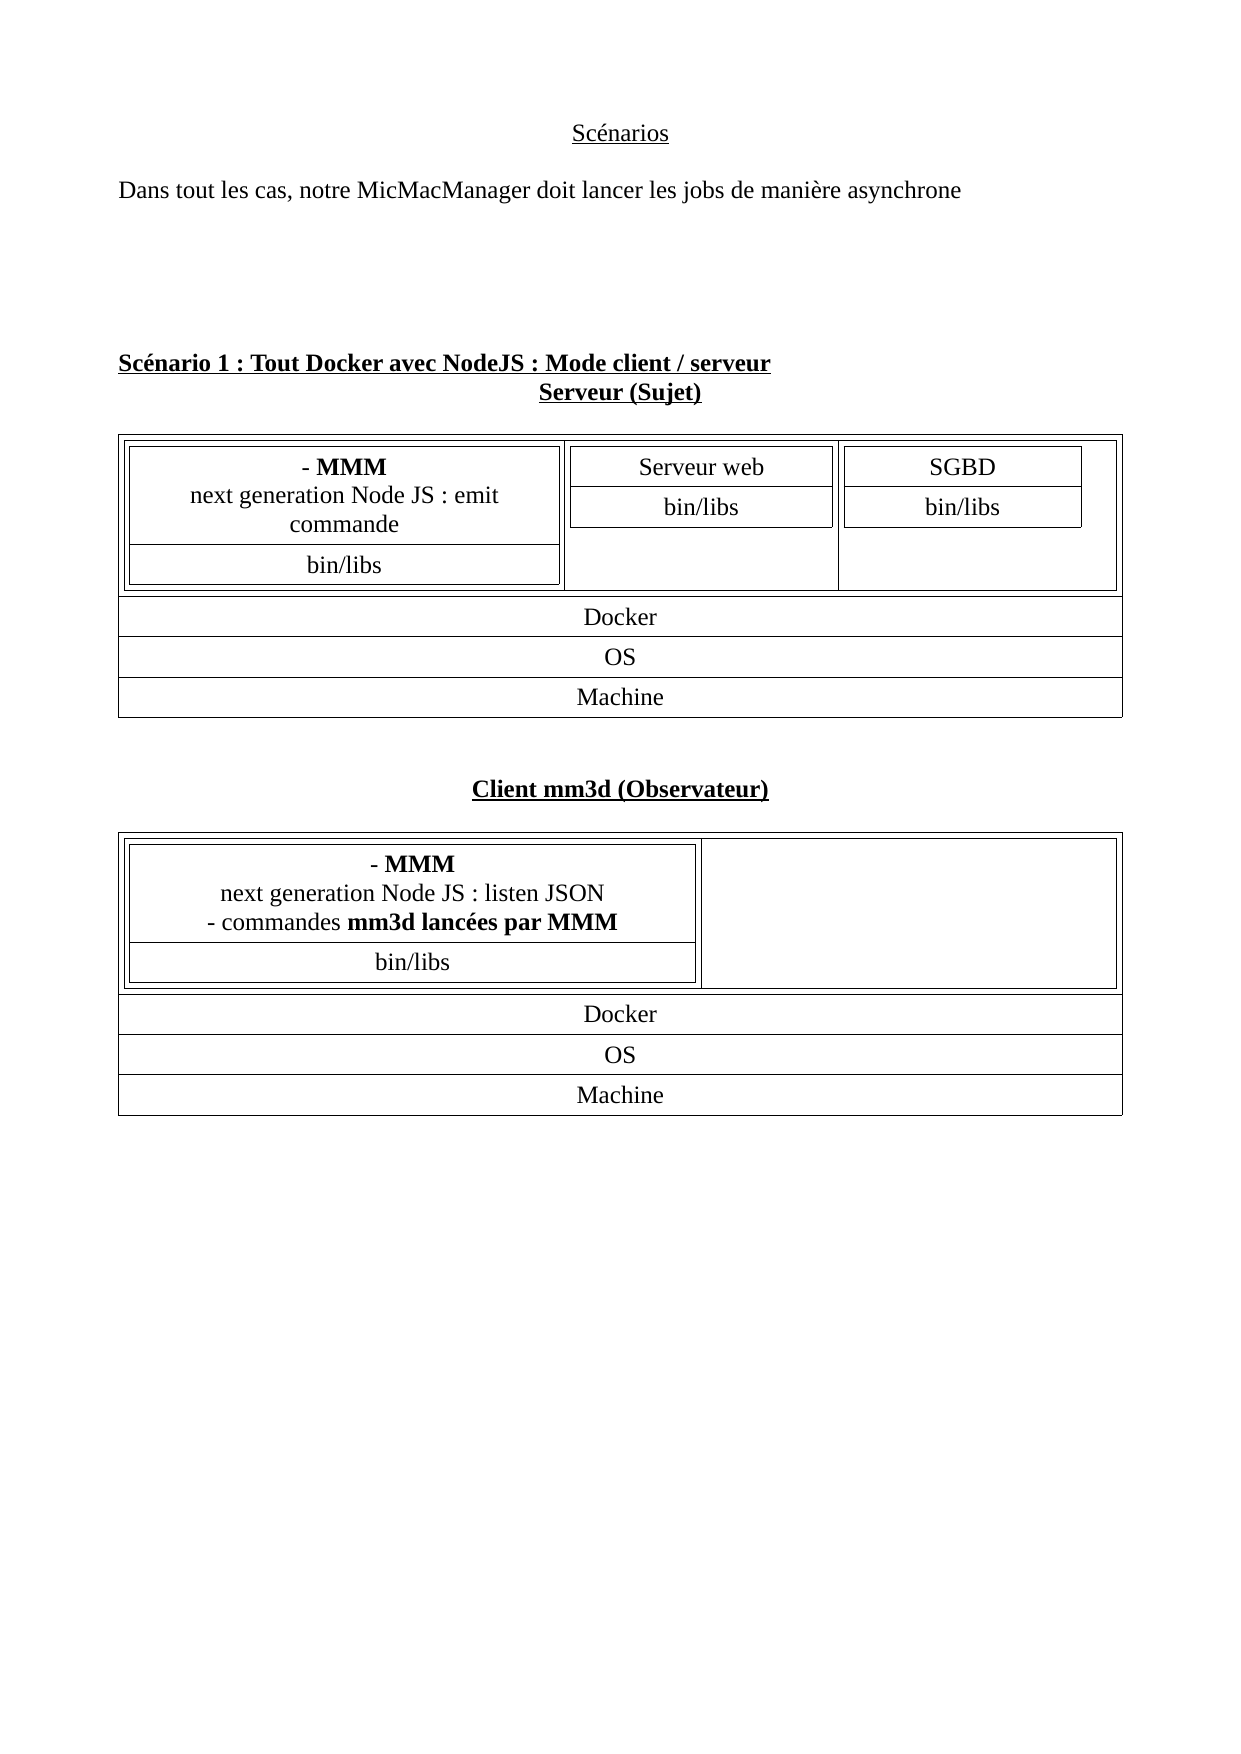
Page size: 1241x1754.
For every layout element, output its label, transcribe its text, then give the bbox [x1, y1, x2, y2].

table_cell bin/libs [130, 943, 695, 982]
text Client mm3d (Observateur) [118, 774, 1122, 803]
table_header - MMM next generation Node JS : listen JSON - commandes mm3d lancées par MMM [130, 845, 695, 942]
table_cell OS [119, 637, 1122, 677]
table_cell bin/libs [845, 487, 1081, 527]
table_header [119, 833, 1122, 994]
text Serveur (Sujet) [118, 377, 1122, 406]
table_header [125, 839, 701, 988]
table_cell Machine [119, 1075, 1122, 1115]
table_header SGBD [845, 447, 1081, 486]
table_header [702, 839, 1116, 988]
table_cell bin/libs [571, 487, 832, 527]
text Scénario 1 : Tout Docker avec NodeJS : Mode client / serveur [118, 348, 1122, 377]
table_cell bin/libs [130, 545, 559, 584]
table_header [119, 435, 1122, 596]
table_cell OS [119, 1035, 1122, 1074]
table_header [565, 441, 838, 590]
table_header [125, 441, 564, 590]
text Dans tout les cas, notre MicMacManager doit lancer les jobs de manière asynchrone [118, 176, 1122, 204]
text Scénarios [118, 118, 1122, 147]
table_header Serveur web [571, 447, 832, 486]
table_header [839, 441, 1116, 590]
table_cell Docker [119, 995, 1122, 1034]
table_cell Machine [119, 678, 1122, 717]
table_cell Docker [119, 597, 1122, 636]
table_header - MMM next generation Node JS : emit commande [130, 447, 559, 544]
